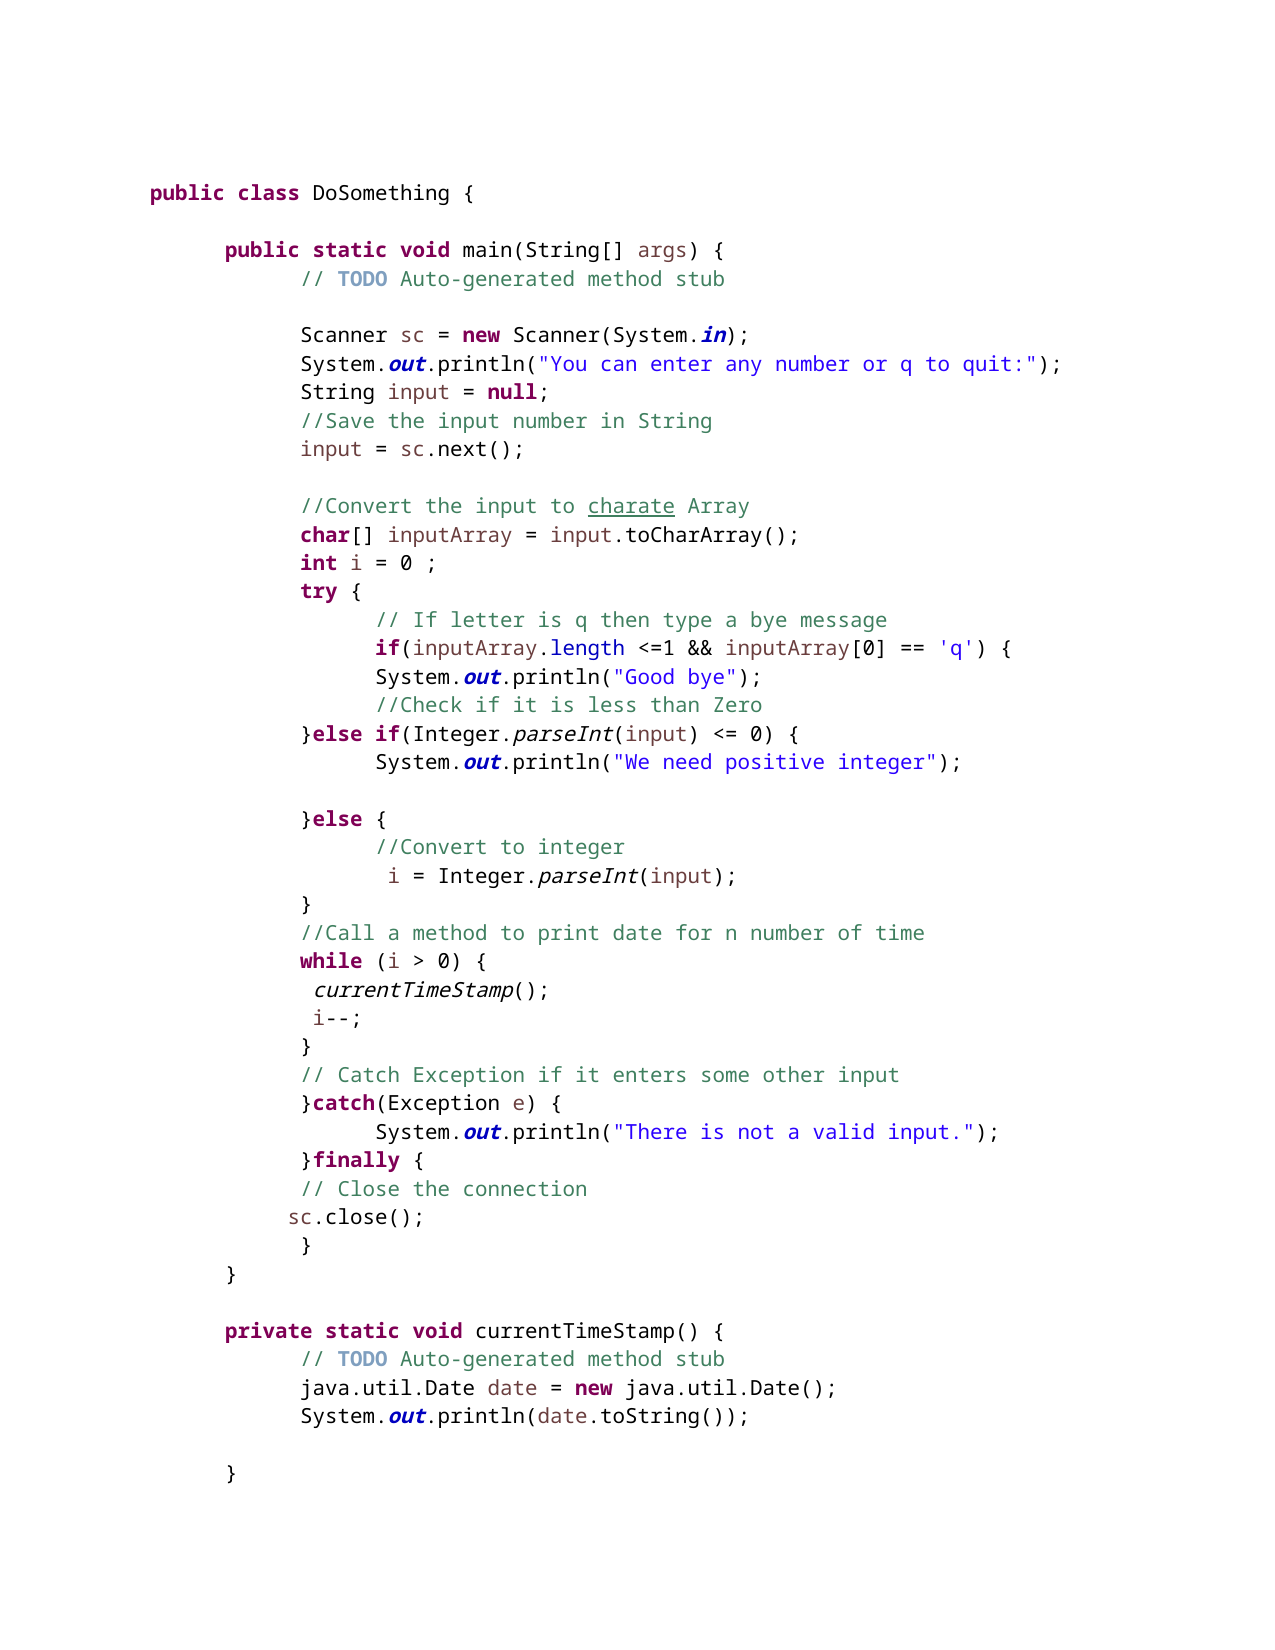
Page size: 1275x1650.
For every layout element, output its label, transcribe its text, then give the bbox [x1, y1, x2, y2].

text // If letter is q then type a bye message [150, 605, 1125, 633]
text } [150, 1032, 1125, 1060]
text }else { [150, 804, 1125, 832]
text //Check if it is less than Zero [150, 690, 1125, 719]
text // Catch Exception if it enters some other input [150, 1060, 1125, 1088]
text String input = null; [150, 377, 1125, 406]
text if(inputArray.length <=1 && inputArray[0] == 'q') { [150, 633, 1125, 662]
text while (i > 0) { [150, 946, 1125, 975]
text System.out.println(date.toString()); [150, 1401, 1125, 1430]
text } [150, 1458, 1125, 1487]
text } [150, 1231, 1125, 1259]
text }finally { [150, 1145, 1125, 1174]
text currentTimeStamp(); [150, 975, 1125, 1003]
text // TODO Auto-generated method stub [150, 264, 1125, 292]
text i = Integer.parseInt(input); [150, 861, 1125, 889]
text java.util.Date date = new java.util.Date(); [150, 1373, 1125, 1401]
text // Close the connection [150, 1174, 1125, 1202]
text public static void main(String[] args) { [150, 235, 1125, 264]
text private static void currentTimeStamp() { [150, 1316, 1125, 1344]
text System.out.println("There is not a valid input."); [150, 1117, 1125, 1145]
text } [150, 1259, 1125, 1287]
text }catch(Exception e) { [150, 1088, 1125, 1117]
text System.out.println("We need positive integer"); [150, 747, 1125, 776]
text } [150, 889, 1125, 918]
text input = sc.next(); [150, 434, 1125, 463]
text try { [150, 577, 1125, 605]
text System.out.println("Good bye"); [150, 662, 1125, 690]
text public class DoSomething { [150, 178, 1125, 207]
text char[] inputArray = input.toCharArray(); [150, 520, 1125, 548]
text sc.close(); [150, 1202, 1125, 1231]
text int i = 0 ; [150, 548, 1125, 577]
text }else if(Integer.parseInt(input) <= 0) { [150, 719, 1125, 747]
text // TODO Auto-generated method stub [150, 1344, 1125, 1373]
text //Convert to integer [150, 832, 1125, 861]
text Scanner sc = new Scanner(System.in); [150, 321, 1125, 349]
text //Call a method to print date for n number of time [150, 918, 1125, 946]
text //Save the input number in String [150, 406, 1125, 434]
text i--; [150, 1003, 1125, 1032]
text System.out.println("You can enter any number or q to quit:"); [150, 349, 1125, 377]
text //Convert the input to charate Array [150, 491, 1125, 520]
